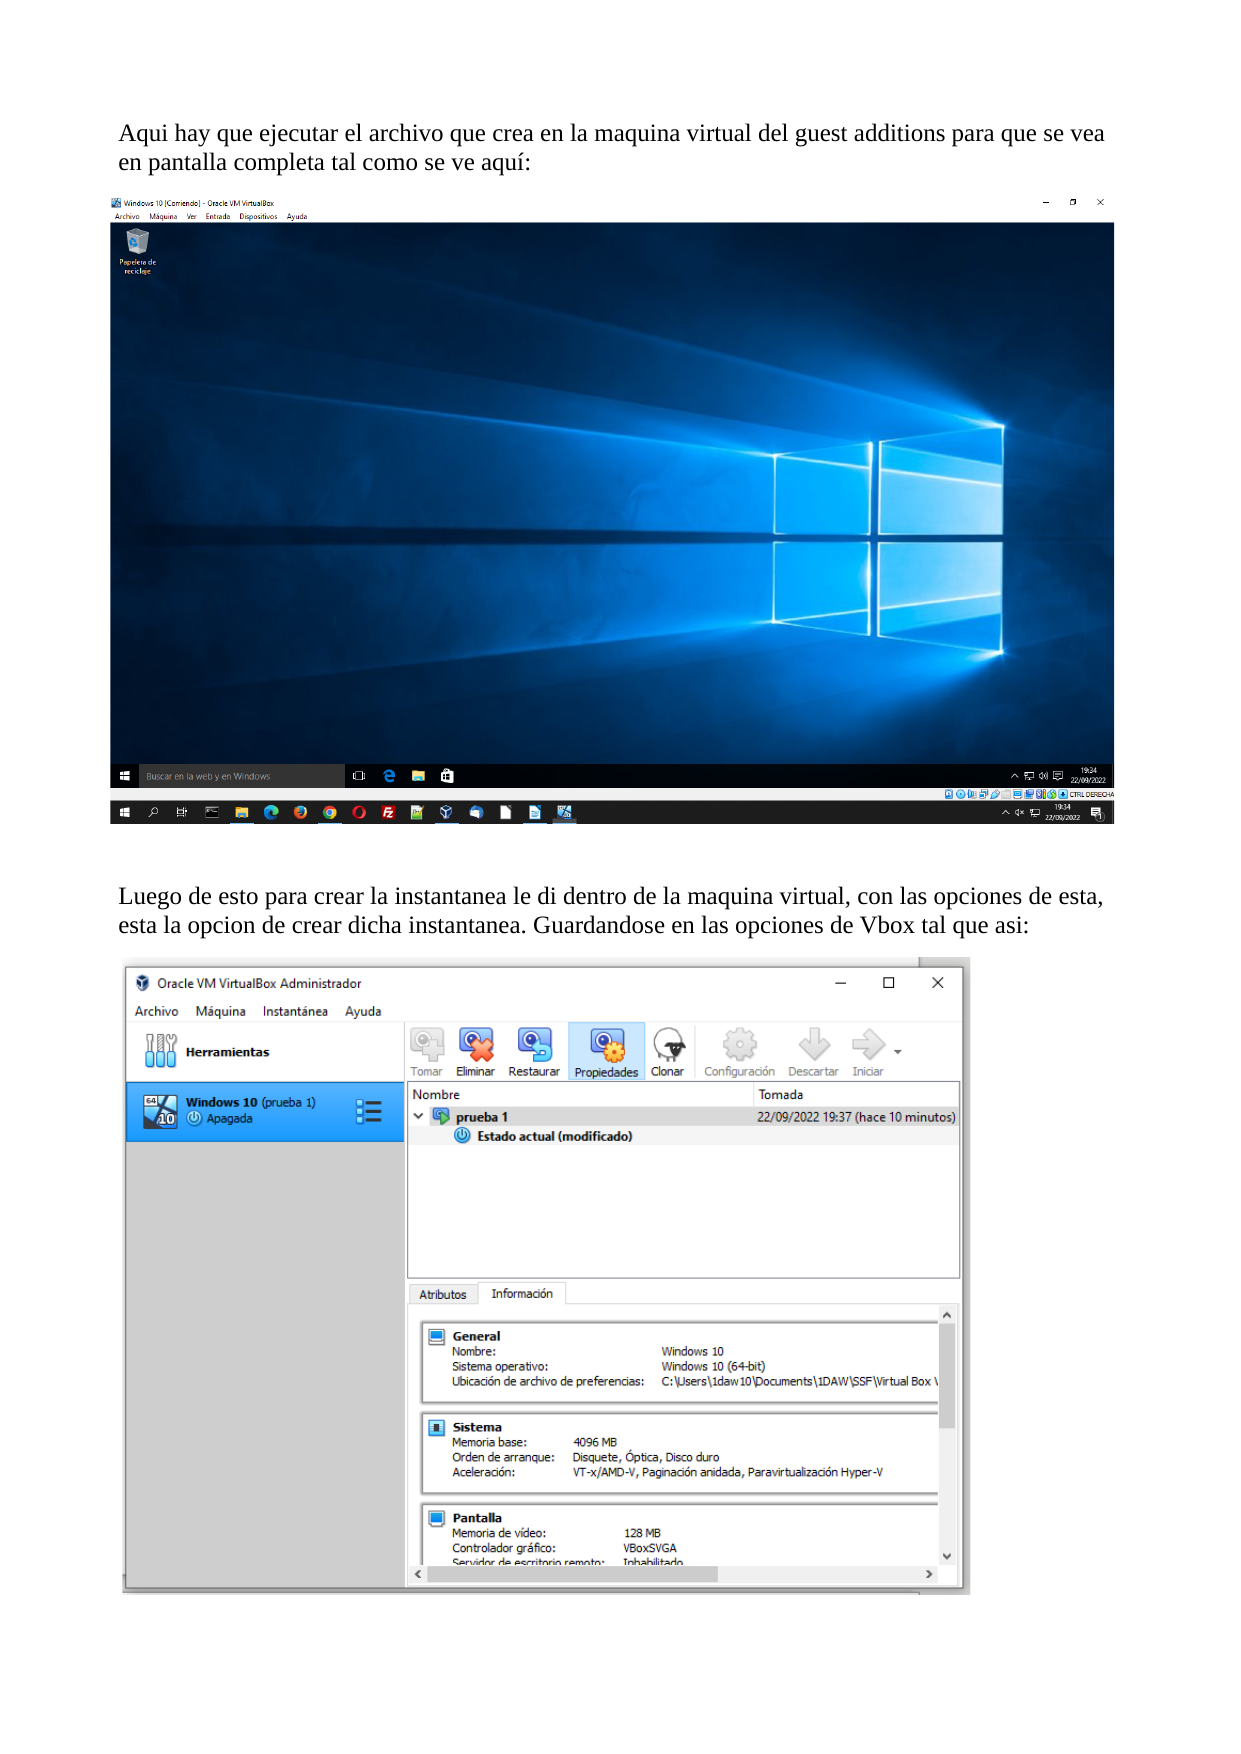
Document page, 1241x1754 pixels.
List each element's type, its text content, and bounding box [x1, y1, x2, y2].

text Luego de esto para crear la instantanea le di dentro de la maquina virtual, con las opciones de esta, esta la opcion de crear dicha instantanea. Guardandose en las opciones de Vbox tal que asi: [118, 881, 1122, 939]
picture [110, 196, 1115, 824]
picture [122, 957, 971, 1595]
text Aqui hay que ejecutar el archivo que crea en la maquina virtual del guest additions para que se vea en pantalla completa tal como se ve aquí: [118, 118, 1122, 176]
